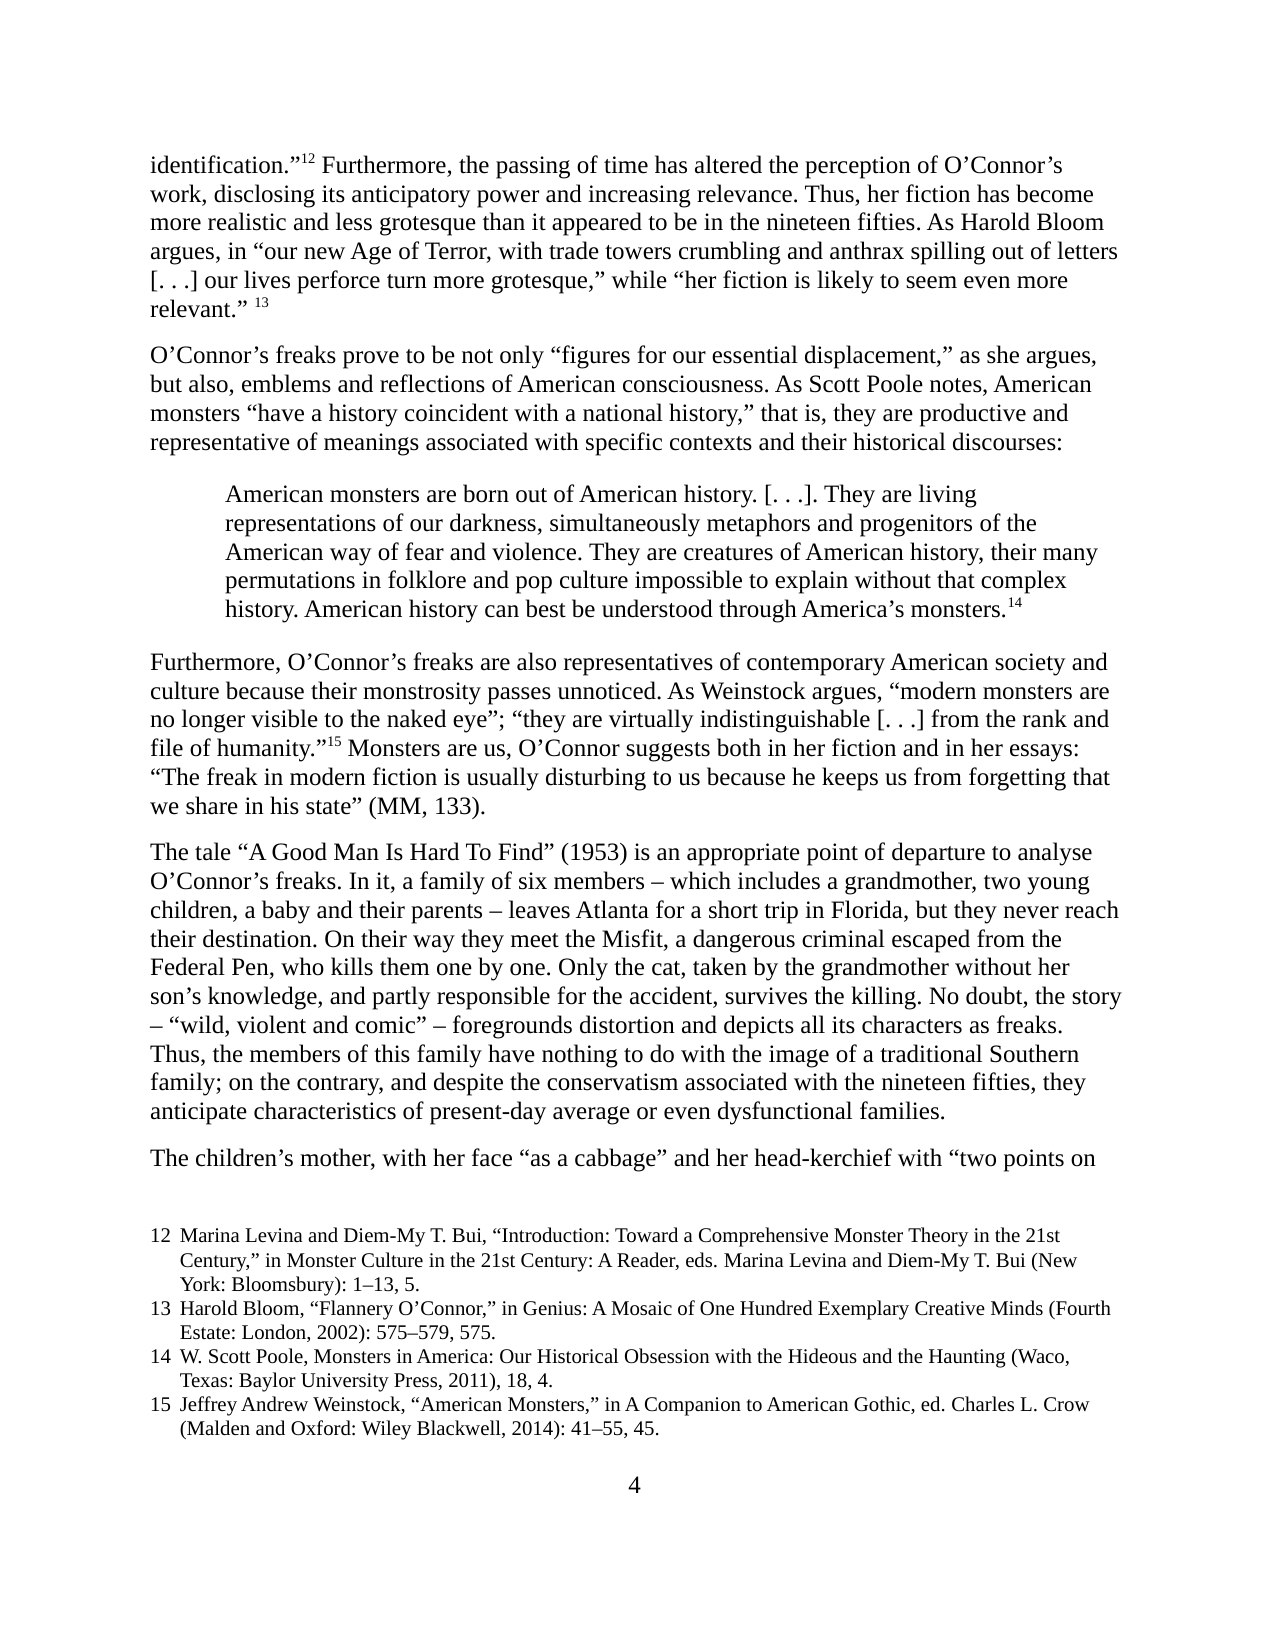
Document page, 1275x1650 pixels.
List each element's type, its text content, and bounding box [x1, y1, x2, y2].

text identification.” Furthermore, the passing of time has altered the perception of O’Connor’s work, disclosing its anticipatory power and increasing relevance. Thus, her fiction has become more realistic and less grotesque than it appeared to be in the nineteen fifties. As Harold Bloom argues, in “our new Age of Terror, with trade towers crumbling and anthrax spilling out of letters [. . .] our lives perforce turn more grotesque,” while “her fiction is likely to seem even more relevant.” [150, 150, 1125, 322]
text W. Scott Poole, Monsters in America: Our Historical Obsession with the Hideous and the Haunting (Waco, Texas: Baylor University Press, 2011), 18, 4. [150, 1344, 1125, 1392]
text Furthermore, O’Connor’s freaks are also representatives of contemporary American society and culture because their monstrosity passes unnoticed. As Weinstock argues, “modern monsters are no longer visible to the naked eye”; “they are virtually indistinguishable [. . .] from the rank and file of humanity.” Monsters are us, O’Connor suggests both in her fiction and in her essays: “The freak in modern fiction is usually disturbing to us because he keeps us from forgetting that we share in his state” (MM, 133). [150, 647, 1125, 819]
text The children’s mother, with her face “as a cabbage” and her head-kerchief with “two points on [150, 1143, 1125, 1172]
text Jeffrey Andrew Weinstock, “American Monsters,” in A Companion to American Gothic, ed. Charles L. Crow (Malden and Oxford: Wiley Blackwell, 2014): 41–55, 45. [150, 1392, 1125, 1440]
text The tale “A Good Man Is Hard To Find” (1953) is an appropriate point of departure to analyse O’Connor’s freaks. In it, a family of six members – which includes a grandmother, two young children, a baby and their parents – leaves Atlanta for a short trip in Florida, but they never reach their destination. On their way they meet the Misfit, a dangerous criminal escaped from the Federal Pen, who kills them one by one. Only the cat, taken by the grandmother without her son’s knowledge, and partly responsible for the accident, survives the killing. No doubt, the story – “wild, violent and comic” – foregrounds distortion and depicts all its characters as freaks. Thus, the members of this family have nothing to do with the image of a traditional Southern family; on the contrary, and despite the conservatism associated with the nineteen fifties, they anticipate characteristics of present-day average or even dysfunctional families. [150, 837, 1125, 1125]
text Marina Levina and Diem-My T. Bui, “Introduction: Toward a Comprehensive Monster Theory in the 21st Century,” in Monster Culture in the 21st Century: A Reader, eds. Marina Levina and Diem-My T. Bui (New York: Bloomsbury): 1–13, 5. [150, 1223, 1125, 1296]
text Harold Bloom, “Flannery O’Connor,” in Genius: A Mosaic of One Hundred Exemplary Creative Minds (Fourth Estate: London, 2002): 575–579, 575. [150, 1296, 1125, 1344]
text O’Connor’s freaks prove to be not only “figures for our essential displacement,” as she argues, but also, emblems and reflections of American consciousness. As Scott Poole notes, American monsters “have a history coincident with a national history,” that is, they are productive and representative of meanings associated with specific contexts and their historical discourses: [150, 340, 1125, 455]
text American monsters are born out of American history. [. . .]. They are living representations of our darkness, simultaneously metaphors and progenitors of the American way of fear and violence. They are creatures of American history, their many permutations in folklore and pop culture impossible to explain without that complex history. American history can best be understood through America’s monsters. [225, 479, 1125, 623]
